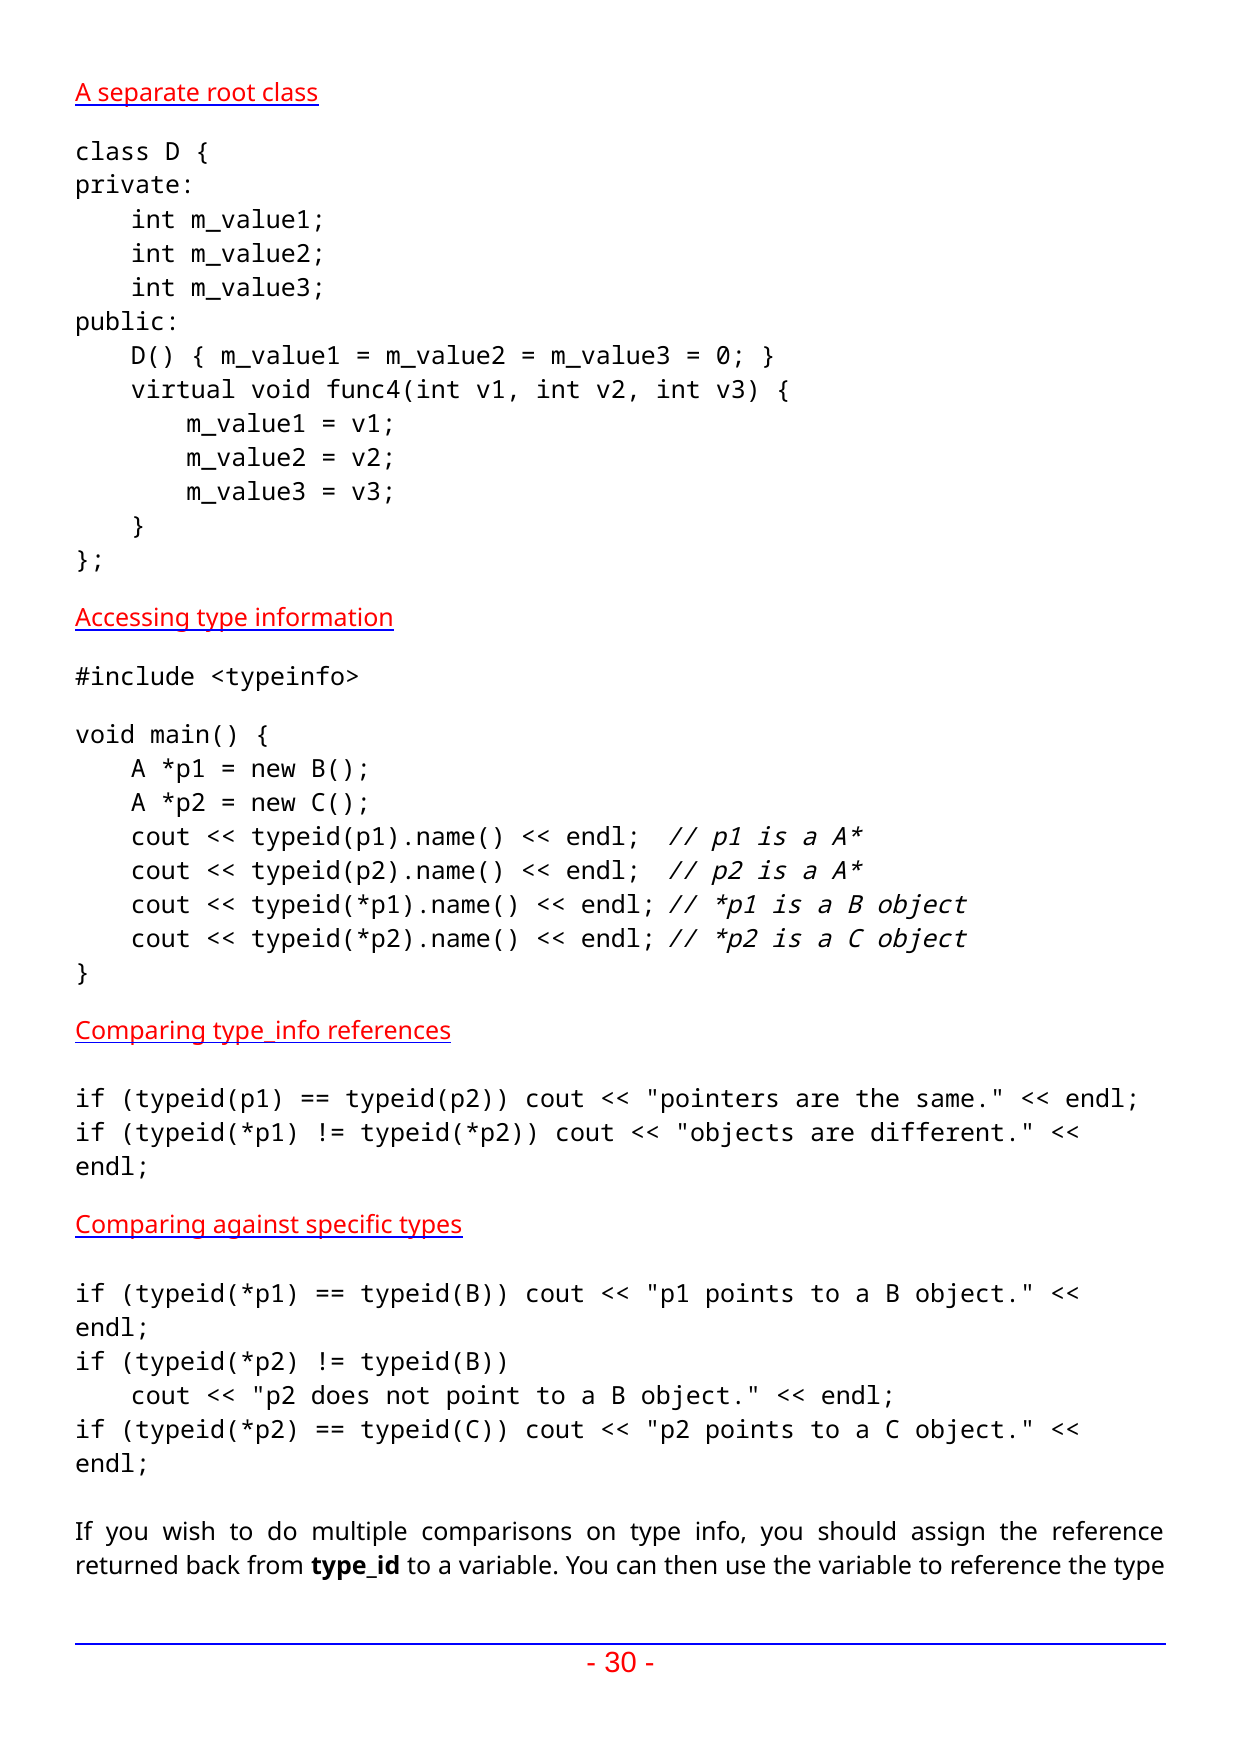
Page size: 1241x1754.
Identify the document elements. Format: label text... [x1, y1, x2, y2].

text if (typeid(*p1) == typeid(B)) cout << "p1 points to a B object." << endl; [75, 1275, 1166, 1343]
text } [75, 508, 1166, 542]
text int m_value1; [75, 201, 1166, 235]
text virtual void func4(int v1, int v2, int v3) { [75, 372, 1166, 406]
text m_value2 = v2; [75, 440, 1166, 474]
text m_value1 = v1; [75, 406, 1166, 440]
text if (typeid(*p2) != typeid(B)) [75, 1343, 1166, 1377]
text A *p2 = new C(); [75, 784, 1166, 818]
text private: [75, 167, 1166, 201]
text A *p1 = new B(); [75, 750, 1166, 784]
text if (typeid(*p2) == typeid(C)) cout << "p2 points to a C object." << endl; [75, 1412, 1166, 1480]
text }; [75, 542, 1166, 576]
text Accessing type information [75, 600, 1166, 634]
text cout << "p2 does not point to a B object." << endl; [75, 1377, 1166, 1412]
text if (typeid(*p1) != typeid(*p2)) cout << "objects are different." << endl; [75, 1115, 1166, 1183]
text } [75, 955, 1166, 989]
text if (typeid(p1) == typeid(p2)) cout << "pointers are the same." << endl; [75, 1081, 1166, 1115]
text m_value3 = v3; [75, 474, 1166, 508]
text cout << typeid(*p2).name() << endl; // *p2 is a C object [75, 921, 1166, 955]
text cout << typeid(*p1).name() << endl; // *p1 is a B object [75, 887, 1166, 921]
text class D { [75, 133, 1166, 167]
text D() { m_value1 = m_value2 = m_value3 = 0; } [75, 337, 1166, 372]
text cout << typeid(p2).name() << endl; // p2 is a A* [75, 852, 1166, 887]
text Comparing type_info references [75, 1013, 1166, 1047]
text A separate root class [75, 75, 1166, 109]
text If you wish to do multiple comparisons on type info, you should assign the reference returned back from type_id to a variable. You can then use the variable to reference the type [75, 1514, 1166, 1582]
text #include <typeinfo> [75, 658, 1166, 692]
text int m_value3; [75, 269, 1166, 303]
text cout << typeid(p1).name() << endl; // p1 is a A* [75, 818, 1166, 852]
text void main() { [75, 716, 1166, 750]
text int m_value2; [75, 235, 1166, 269]
text Comparing against specific types [75, 1207, 1166, 1241]
text public: [75, 303, 1166, 337]
